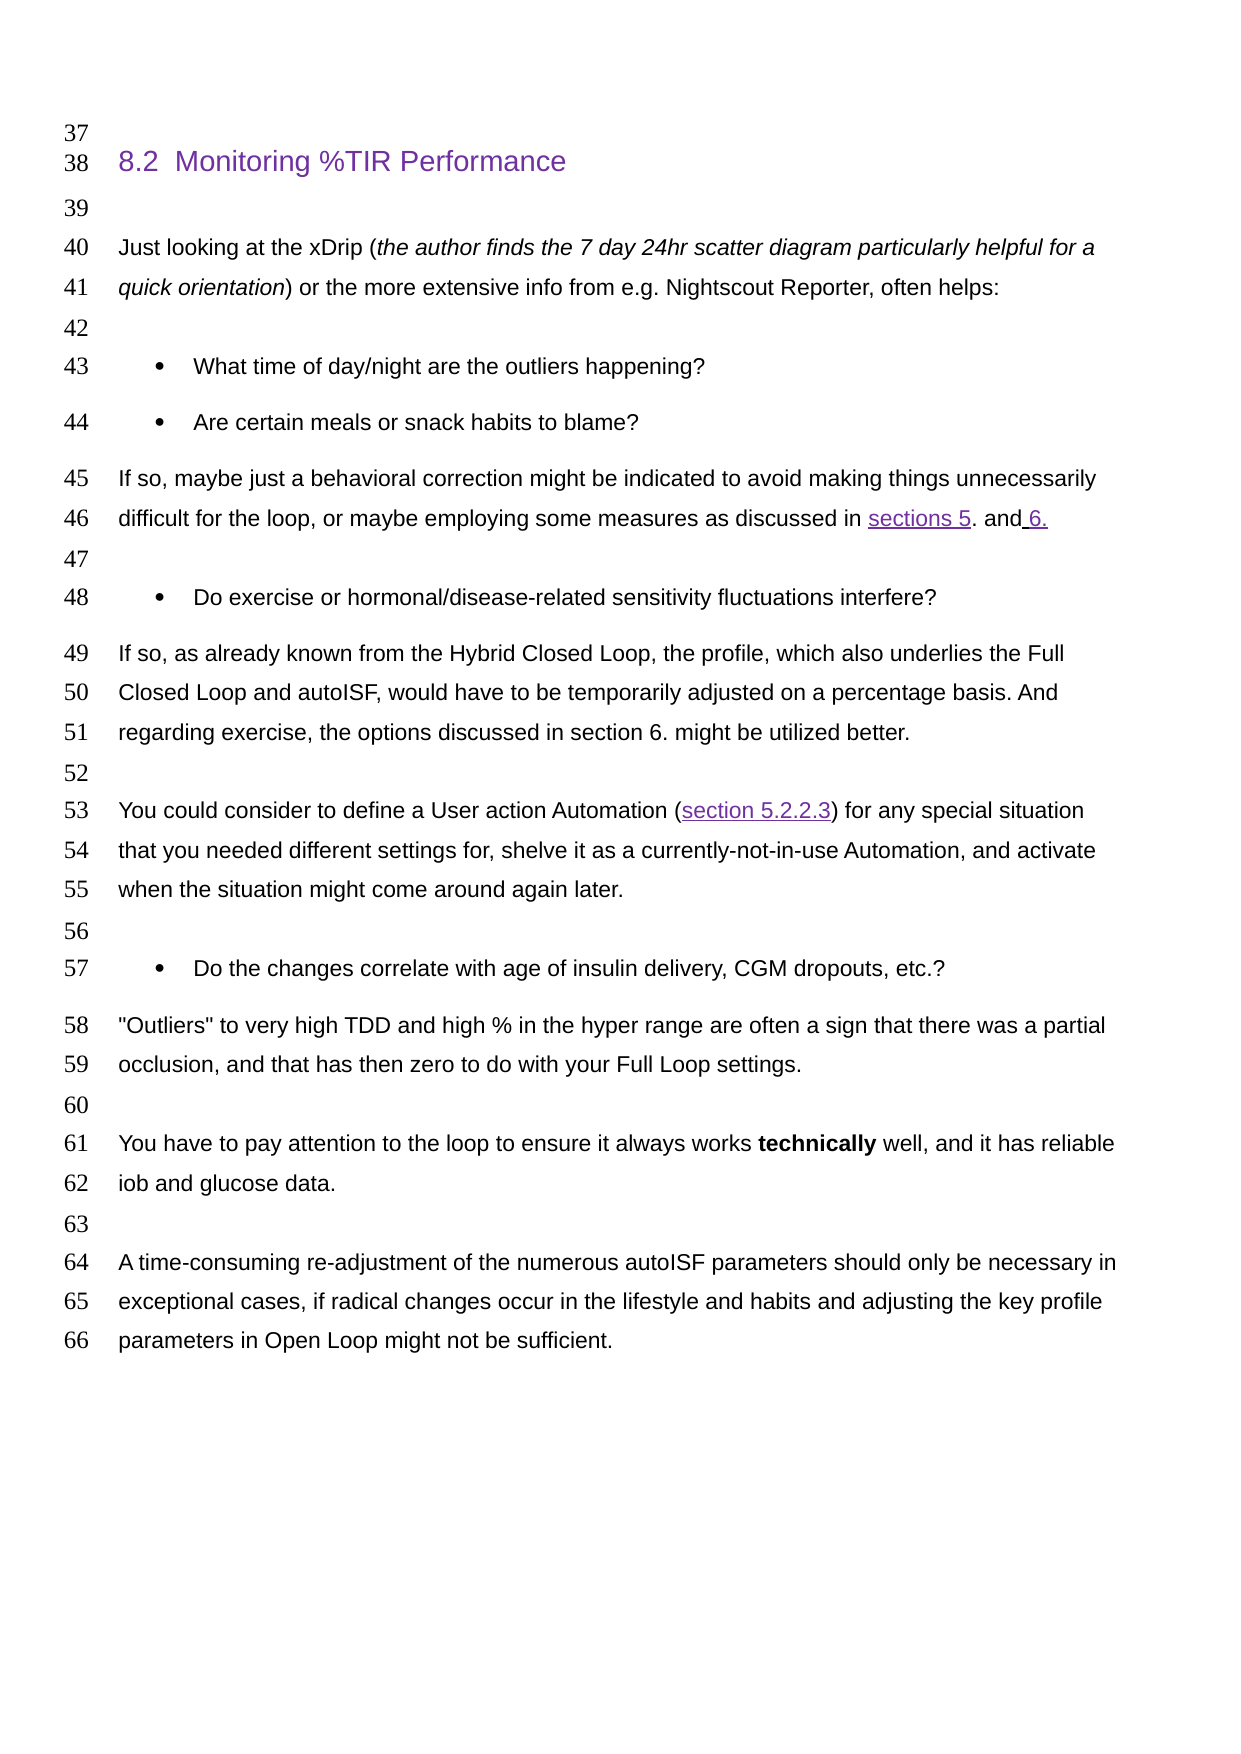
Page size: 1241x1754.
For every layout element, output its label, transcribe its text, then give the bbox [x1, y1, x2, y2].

text 8.2 Monitoring %TIR Performance [118, 144, 1122, 178]
text A time-consuming re-adjustment of the numerous autoISF parameters should only be necessary in exceptional cases, if radical changes occur in the lifestyle and habits and adjusting the key profile parameters in Open Loop might not be sufficient. [118, 1248, 1122, 1354]
text If so, maybe just a behavioral correction might be indicated to avoid making things unnecessarily difficult for the loop, or maybe employing some measures as discussed in sections 5. and 6. [118, 465, 1122, 531]
text You have to pay attention to the loop to ensure it always works technically well, and it has reliable iob and glucose data. [118, 1130, 1122, 1196]
text If so, as already known from the Hybrid Closed Loop, the profile, which also underlies the Full Closed Loop and autoISF, would have to be temporarily adjusted on a percentage basis. And regarding exercise, the options discussed in section 6. might be utilized better. [118, 639, 1122, 745]
list Do the changes correlate with age of insulin delivery, CGM dropouts, etc.? [156, 955, 1122, 982]
text You could consider to define a User action Automation (section 5.2.2.3) for any special situation that you needed different settings for, shelve it as a currently-not-in-use Automation, and activate when the situation might come around again later. [118, 797, 1122, 903]
list Do exercise or hormonal/disease-related sensitivity fluctuations interfere? [156, 583, 1122, 610]
list Are certain meals or snack habits to blame? [156, 409, 1122, 435]
text "Outliers" to very high TDD and high % in the hyper range are often a sign that there was a partial occlusion, and that has then zero to do with your Full Loop settings. [118, 1012, 1122, 1077]
list What time of day/night are the outliers happening? [156, 353, 1122, 379]
text Just looking at the xDrip (the author finds the 7 day 24hr scatter diagram particularly helpful for a quick orientation) or the more extensive info from e.g. Nightscout Reporter, often helps: [118, 234, 1122, 300]
